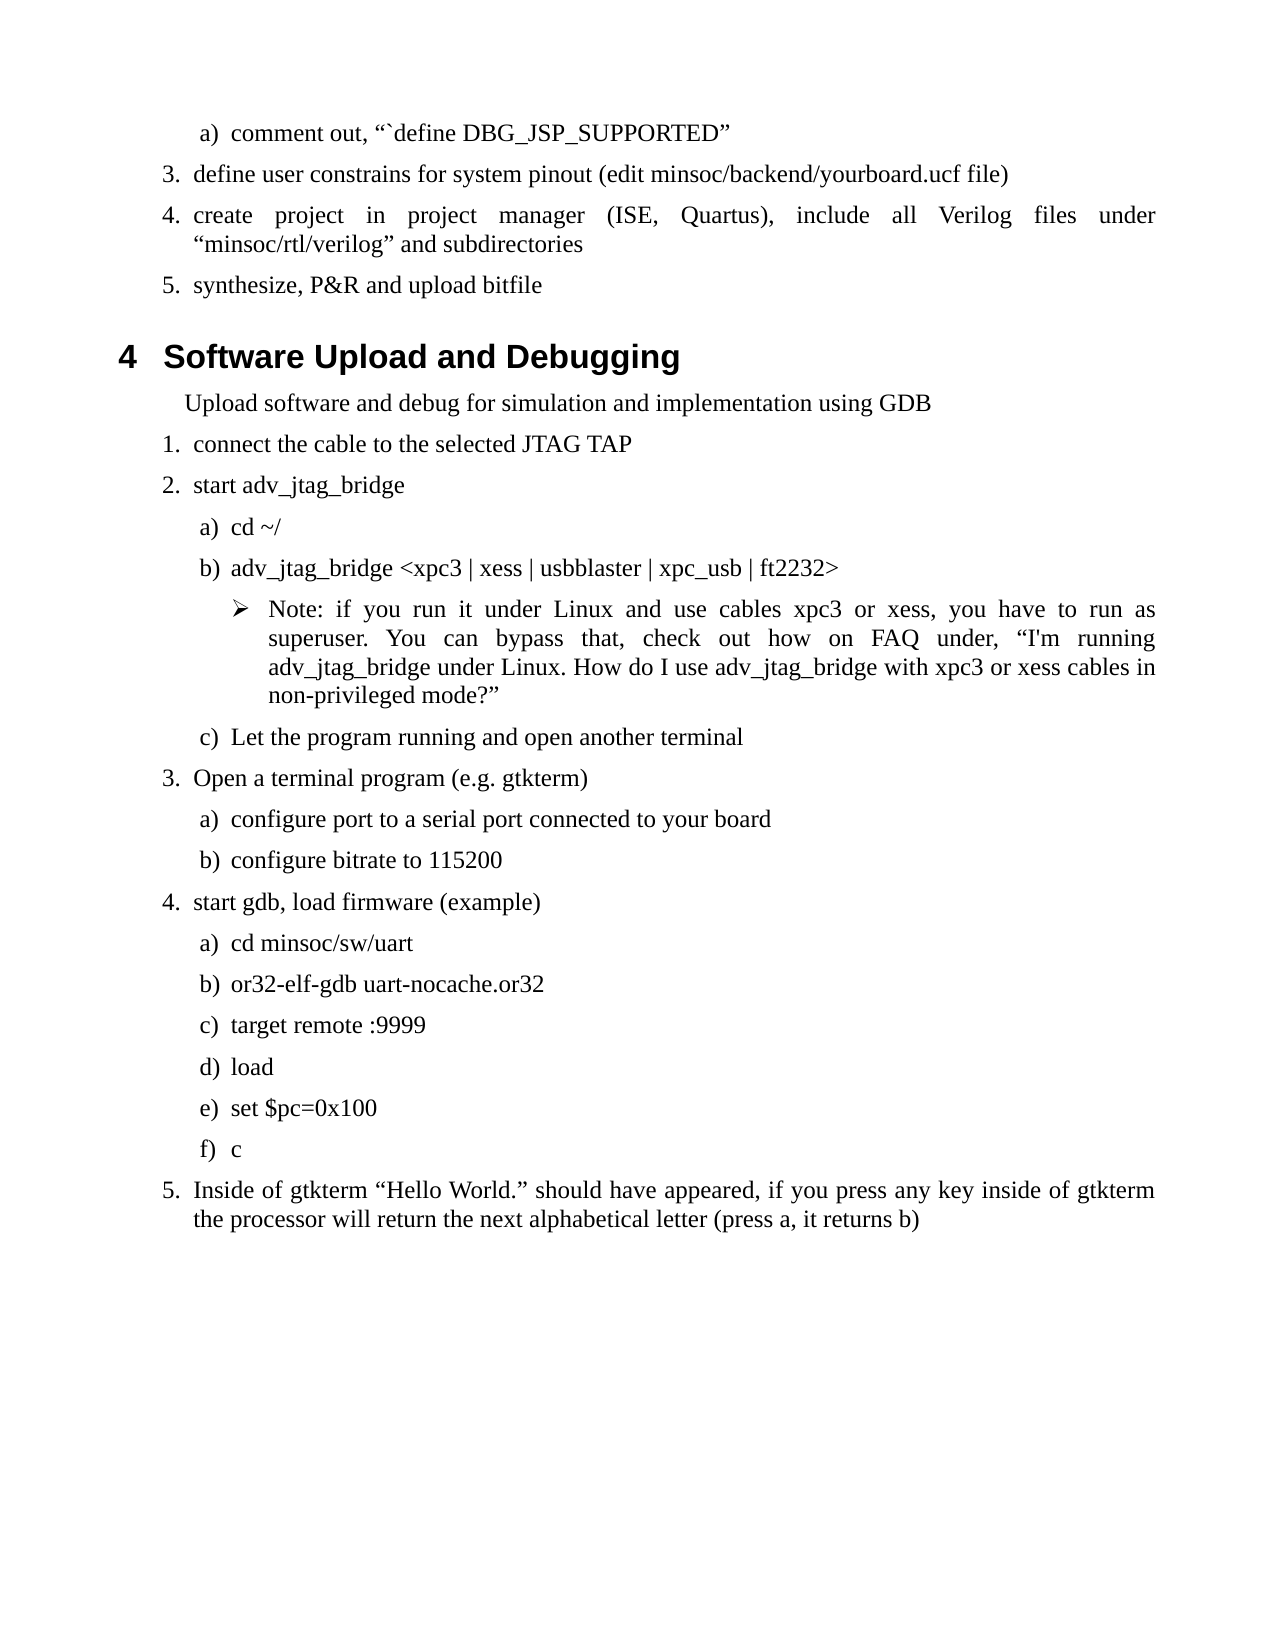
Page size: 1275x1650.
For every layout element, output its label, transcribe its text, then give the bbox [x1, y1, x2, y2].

list start gdb, load firmware (example) [156, 887, 1157, 916]
text Upload software and debug for simulation and implementation using GDB [148, 388, 1127, 417]
list configure bitrate to 115200 [193, 846, 1157, 874]
list cd ~/ [193, 512, 1157, 541]
list define user constrains for system pinout (edit minsoc/backend/yourboard.ucf file) [156, 159, 1157, 188]
list Let the program running and open another terminal [193, 722, 1157, 751]
list adv_jtag_bridge <xpc3 | xess | usbblaster | xpc_usb | ft2232> [193, 553, 1157, 582]
list target remote :9999 [193, 1011, 1157, 1039]
list connect the cable to the selected JTAG TAP [156, 429, 1157, 458]
subtitle Software Upload and Debugging [118, 337, 1157, 376]
list start adv_jtag_bridge [156, 471, 1157, 499]
list load [193, 1052, 1157, 1081]
list or32-elf-gdb uart-nocache.or32 [193, 969, 1157, 998]
list c [193, 1134, 1157, 1163]
list cd minsoc/sw/uart [193, 928, 1157, 957]
list Open a terminal program (e.g. gtkterm) [156, 763, 1157, 792]
list configure port to a serial port connected to your board [193, 804, 1157, 833]
list create project in project manager (ISE, Quartus), include all Verilog files under “minsoc/rtl/verilog” and subdirectories [156, 201, 1157, 258]
list set $pc=0x100 [193, 1093, 1157, 1122]
list comment out, “`define DBG_JSP_SUPPORTED” [193, 118, 1157, 147]
list synthesize, P&R and upload bitfile [156, 271, 1157, 299]
list Inside of gtkterm “Hello World.” should have appeared, if you press any key inside of gtkterm the processor will return the next alphabetical letter (press a, it returns b) [156, 1176, 1157, 1233]
list Note: if you run it under Linux and use cables xpc3 or xess, you have to run as superuser. You can bypass that, check out how on FAQ under, “I'm running adv_jtag_bridge under Linux. How do I use adv_jtag_bridge with xpc3 or xess cables in non-privileged mode?” [231, 594, 1157, 709]
